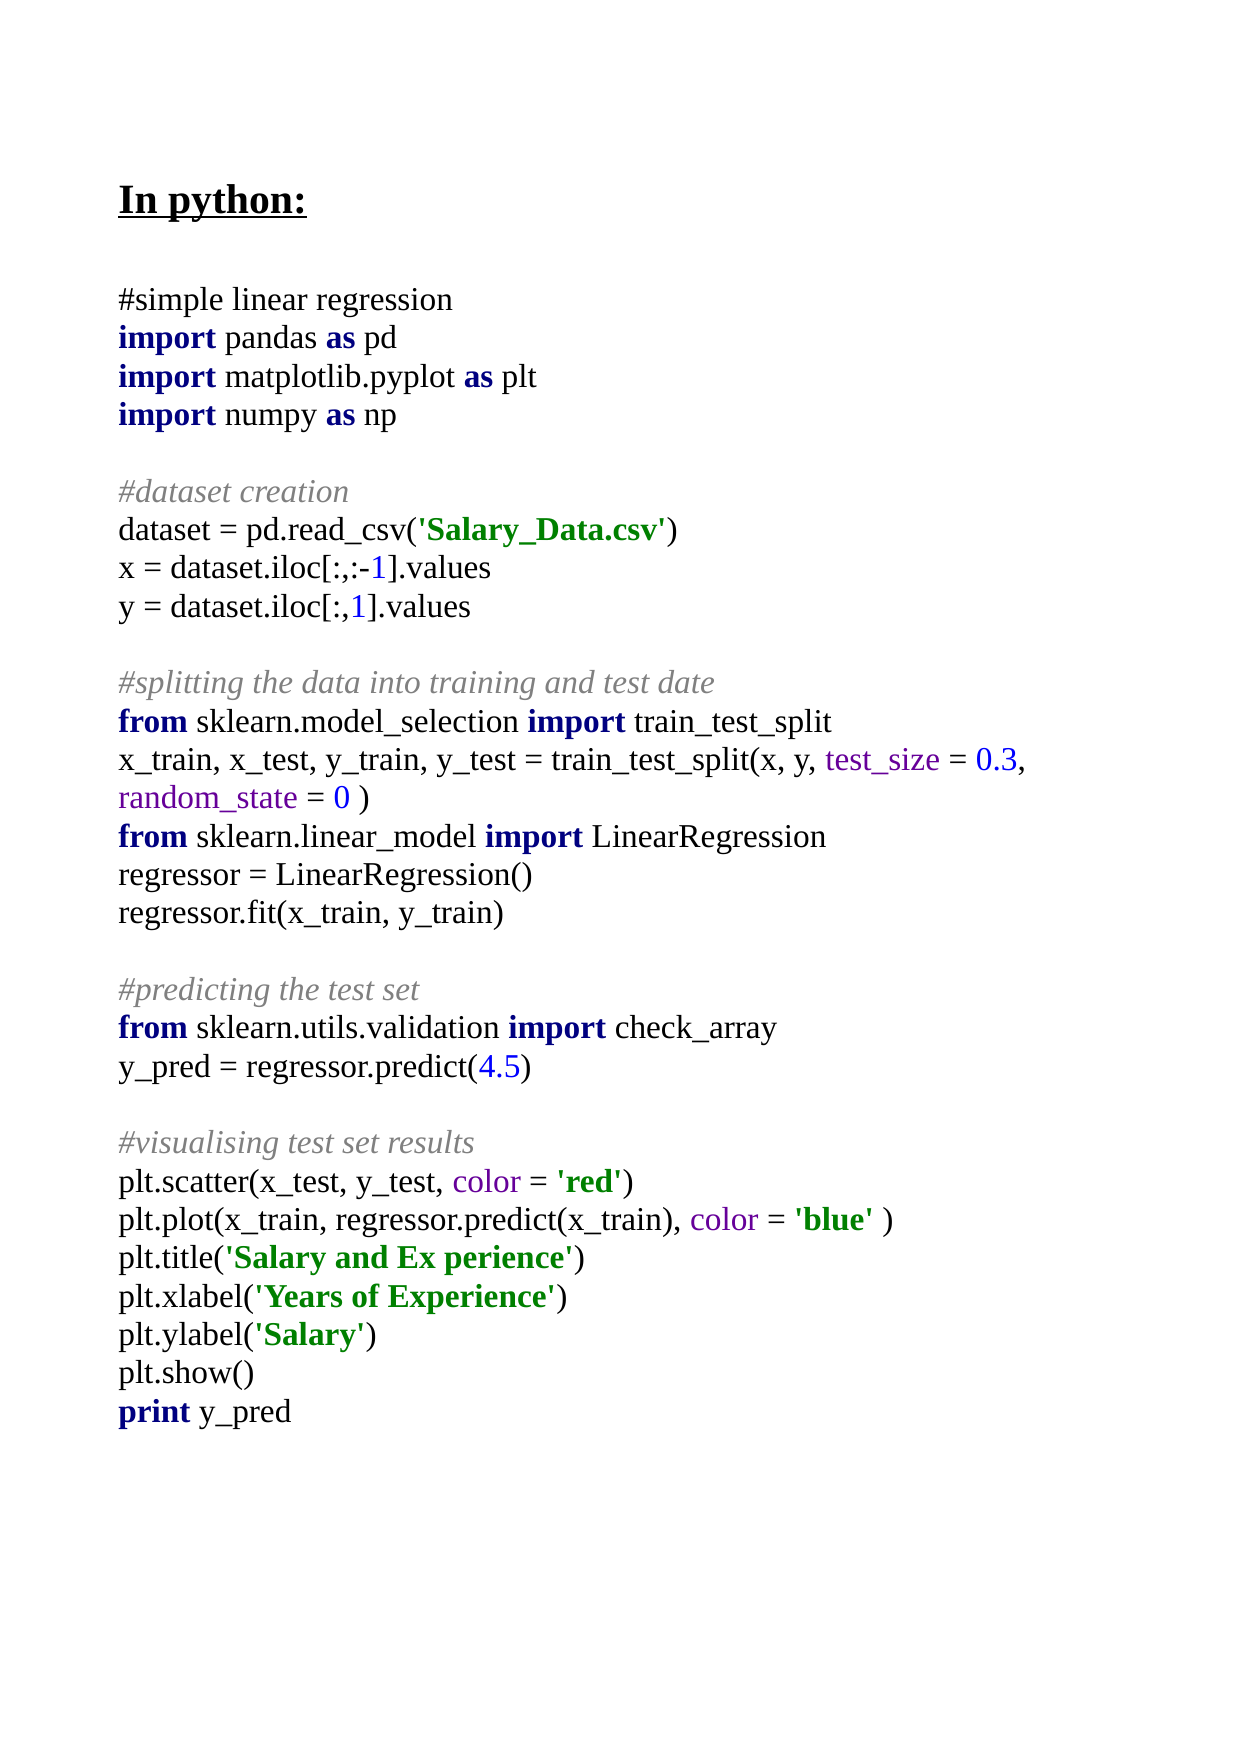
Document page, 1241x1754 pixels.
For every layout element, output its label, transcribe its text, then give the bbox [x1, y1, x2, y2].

text y_pred = regressor.predict(4.5) [118, 1046, 1122, 1084]
text plt.scatter(x_test, y_test, color = 'red') [118, 1161, 1122, 1199]
text plt.ylabel('Salary') [118, 1314, 1122, 1353]
text regressor = LinearRegression() [118, 854, 1122, 893]
text #splitting the data into training and test date [118, 663, 1122, 701]
text print y_pred [118, 1391, 1122, 1429]
text regressor.fit(x_train, y_train) [118, 893, 1122, 931]
text plt.plot(x_train, regressor.predict(x_train), color = 'blue' ) [118, 1199, 1122, 1238]
text from sklearn.linear_model import LinearRegression [118, 816, 1122, 854]
text import matplotlib.pyplot as plt [118, 356, 1122, 394]
text y = dataset.iloc[:,1].values [118, 586, 1122, 624]
text #predicting the test set [118, 969, 1122, 1008]
text dataset = pd.read_csv('Salary_Data.csv') [118, 509, 1122, 548]
text #dataset creation [118, 471, 1122, 509]
text x_train, x_test, y_train, y_test = train_test_split(x, y, test_size = 0.3, random_state = 0 ) [118, 739, 1122, 816]
text from sklearn.model_selection import train_test_split [118, 701, 1122, 739]
text plt.show() [118, 1353, 1122, 1391]
text from sklearn.utils.validation import check_array [118, 1008, 1122, 1046]
text x = dataset.iloc[:,:-1].values [118, 548, 1122, 586]
text plt.xlabel('Years of Experience') [118, 1276, 1122, 1314]
text #simple linear regression [118, 279, 1122, 318]
text In python: [118, 175, 1122, 223]
text import pandas as pd [118, 318, 1122, 356]
text import numpy as np [118, 394, 1122, 433]
text plt.title('Salary and Ex perience') [118, 1238, 1122, 1276]
text #visualising test set results [118, 1123, 1122, 1161]
